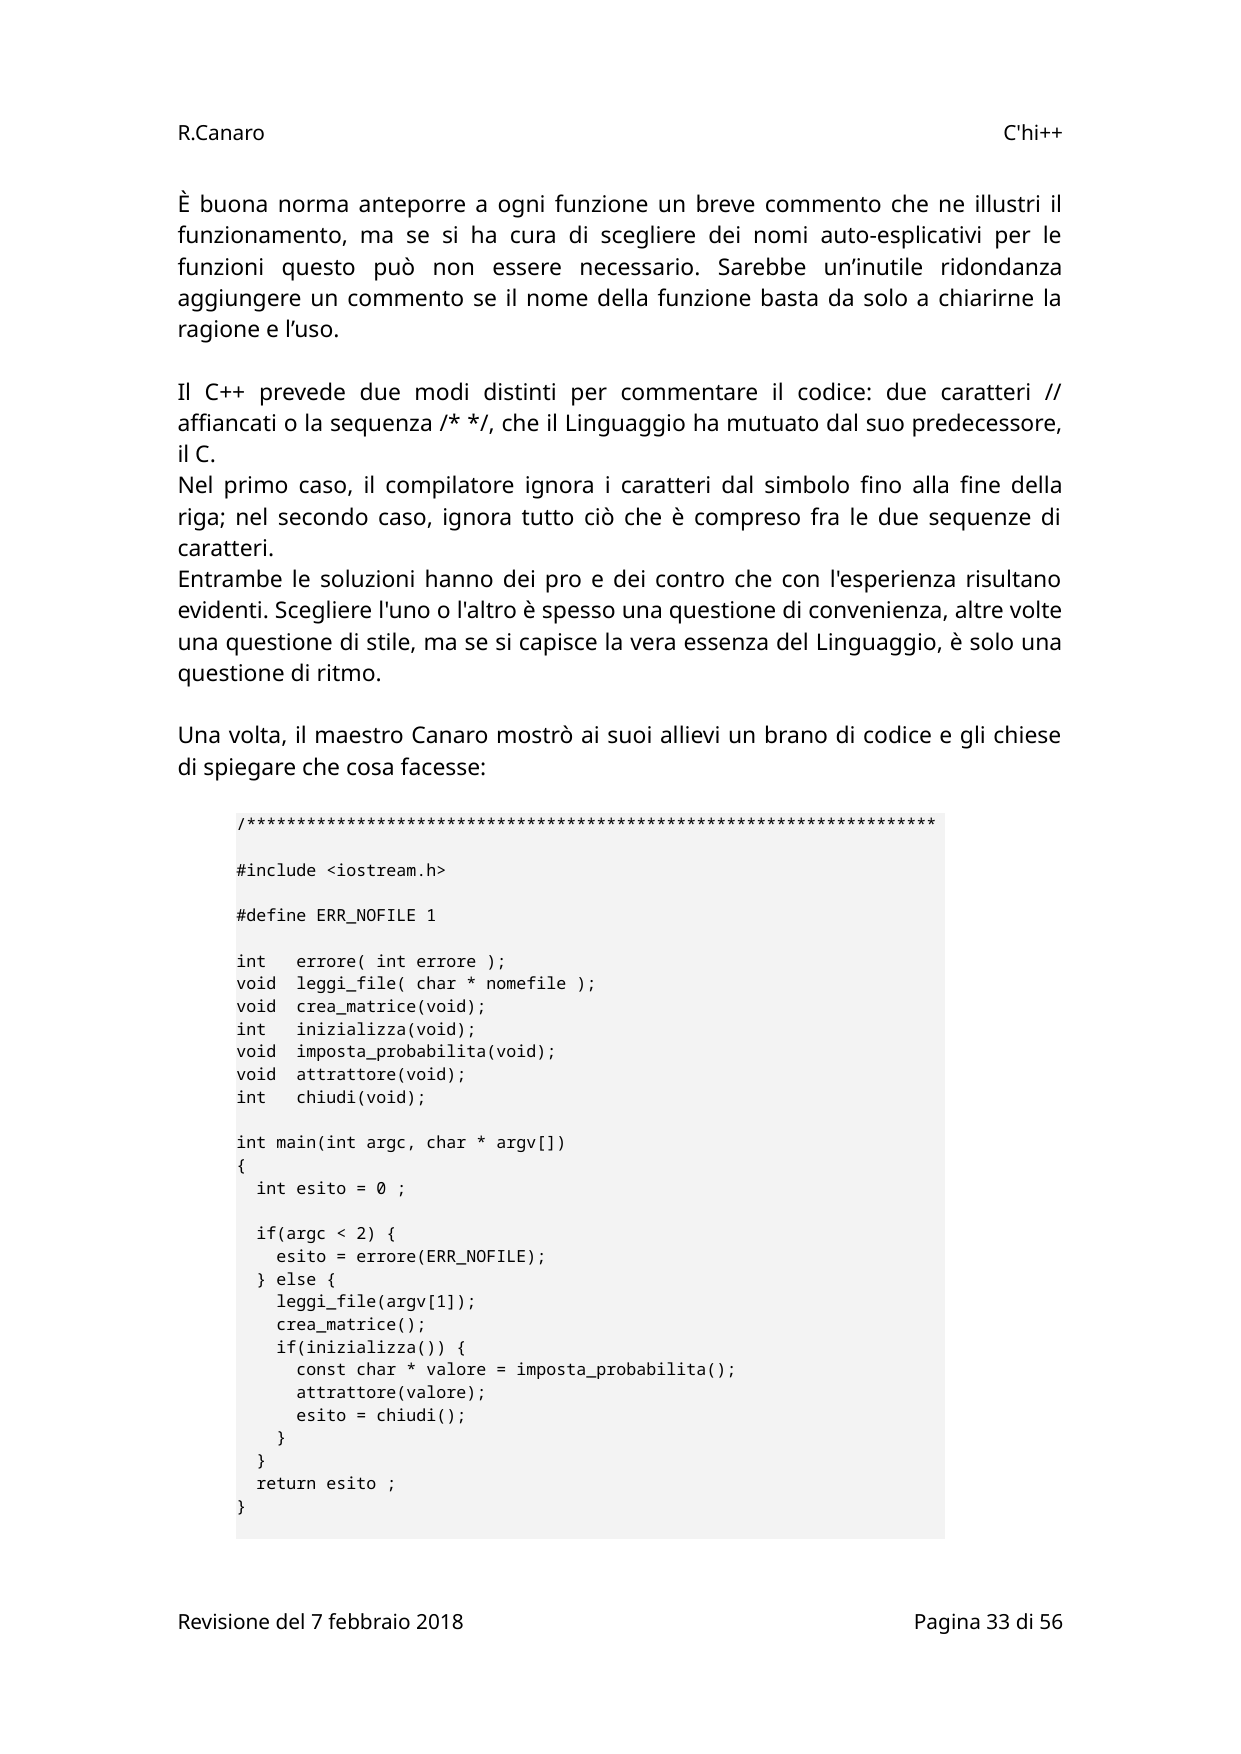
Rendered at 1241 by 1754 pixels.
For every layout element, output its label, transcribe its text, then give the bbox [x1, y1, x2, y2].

text #define ERR_NOFILE 1 [236, 904, 945, 926]
text /********************************************************************* [236, 813, 945, 836]
text } [236, 1449, 945, 1471]
text esito = errore(ERR_NOFILE); [236, 1244, 945, 1267]
text Entrambe le soluzioni hanno dei pro e dei contro che con l'esperienza risultano evidenti. Scegliere l'uno o l'altro è spesso una questione di convenienza, altre volte una questione di stile, ma se si capisce la vera essenza del Linguaggio, è solo una questione di ritmo. [177, 563, 1063, 688]
text int main(int argc, char * argv[]) [236, 1131, 945, 1153]
text esito = chiudi(); [236, 1403, 945, 1426]
text int chiudi(void); [236, 1085, 945, 1108]
text void attrattore(void); [236, 1063, 945, 1085]
text if(argc < 2) { [236, 1222, 945, 1244]
text attrattore(valore); [236, 1381, 945, 1403]
text Il C++ prevede due modi distinti per commentare il codice: due caratteri // affiancati o la sequenza /* */, che il Linguaggio ha mutuato dal suo predecessore, il C. [177, 375, 1063, 469]
text int errore( int errore ); [236, 949, 945, 972]
text int esito = 0 ; [236, 1176, 945, 1199]
text void crea_matrice(void); [236, 994, 945, 1017]
text leggi_file(argv[1]); [236, 1290, 945, 1312]
text #include <iostream.h> [236, 858, 945, 881]
text const char * valore = imposta_probabilita(); [236, 1358, 945, 1381]
text } [236, 1494, 945, 1517]
text } [236, 1426, 945, 1449]
text } else { [236, 1267, 945, 1290]
text crea_matrice(); [236, 1312, 945, 1335]
text void leggi_file( char * nomefile ); [236, 972, 945, 994]
text È buona norma anteporre a ogni funzione un breve commento che ne illustri il funzionamento, ma se si ha cura di scegliere dei nomi auto-esplicativi per le funzioni questo può non essere necessario. Sarebbe un’inutile ridondanza aggiungere un commento se il nome della funzione basta da solo a chiarirne la ragione e l’uso. [177, 188, 1063, 344]
text return esito ; [236, 1471, 945, 1494]
text { [236, 1153, 945, 1176]
text Nel primo caso, il compilatore ignora i caratteri dal simbolo fino alla fine della riga; nel secondo caso, ignora tutto ciò che è compreso fra le due sequenze di caratteri. [177, 469, 1063, 563]
text int inizializza(void); [236, 1017, 945, 1040]
text void imposta_probabilita(void); [236, 1040, 945, 1063]
text if(inizializza()) { [236, 1335, 945, 1358]
text Una volta, il maestro Canaro mostrò ai suoi allievi un brano di codice e gli chiese di spiegare che cosa facesse: [177, 719, 1063, 782]
